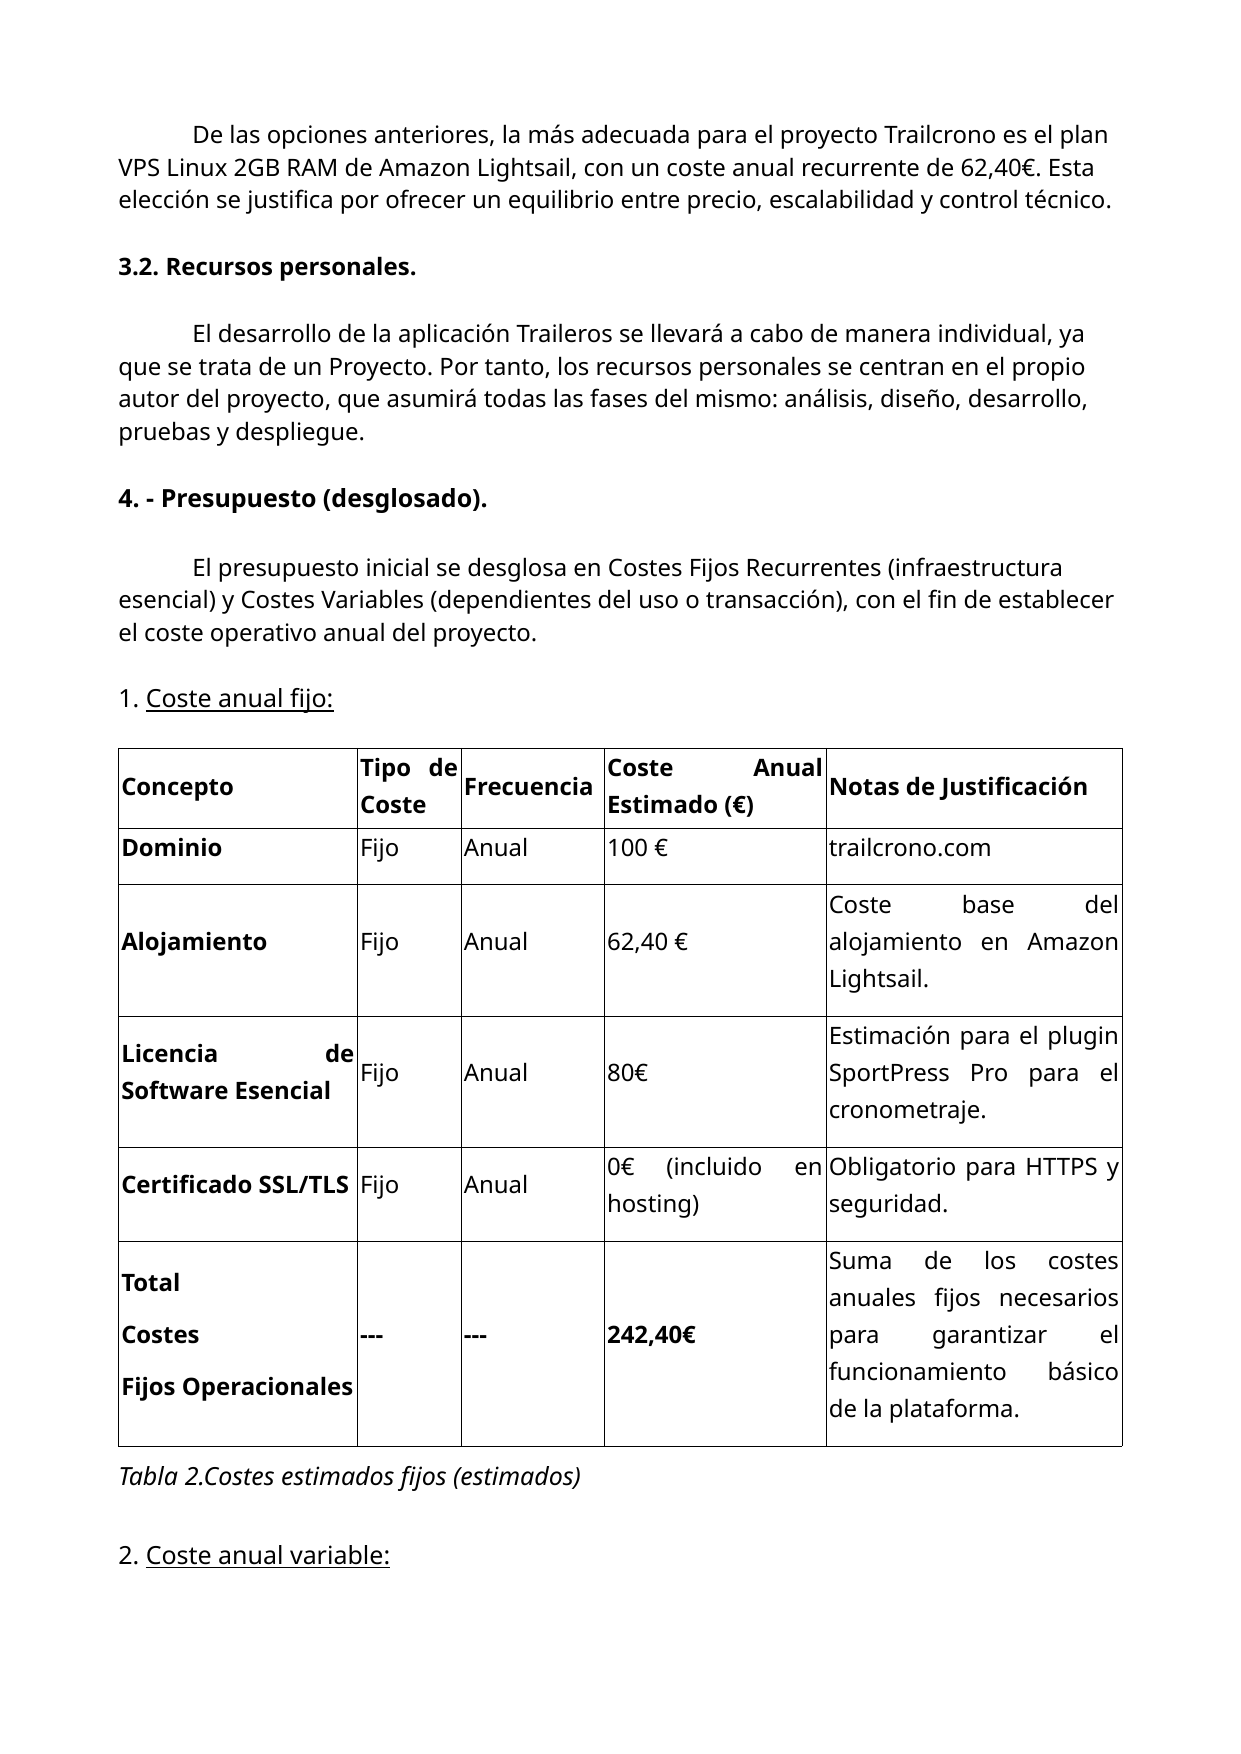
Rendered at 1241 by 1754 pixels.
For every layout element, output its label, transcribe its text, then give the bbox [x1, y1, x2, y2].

table_cell Suma de los costes anuales fijos necesarios para garantizar el funcionamiento básico de la plataforma. [827, 1242, 1122, 1446]
table_cell 242,40€ [605, 1242, 826, 1446]
table_cell Anual [462, 1017, 604, 1147]
table_cell Fijo [358, 1017, 461, 1147]
table_cell Fijo [358, 829, 461, 884]
table_cell --- [358, 1242, 461, 1446]
table_cell Obligatorio para HTTPS y seguridad. [827, 1148, 1122, 1241]
text Tabla 2.Costes estimados fijos (estimados) [118, 1459, 1122, 1493]
table_cell Total Costes Fijos Operacionales [119, 1242, 357, 1446]
table_cell Anual [462, 1148, 604, 1241]
table_cell Fijo [358, 1148, 461, 1241]
table_header Notas de Justificación [827, 749, 1122, 827]
table_cell Dominio [119, 829, 357, 884]
table_header Tipo de Coste [358, 749, 461, 827]
table_cell 0€ (incluido en hosting) [605, 1148, 826, 1241]
table_cell 62,40 € [605, 885, 826, 1016]
table_cell Alojamiento [119, 885, 357, 1016]
table_cell Anual [462, 885, 604, 1016]
table_cell Licencia de Software Esencial [119, 1017, 357, 1147]
table_cell Estimación para el plugin SportPress Pro para el cronometraje. [827, 1017, 1122, 1147]
text 4. - Presupuesto (desglosado). [118, 481, 1122, 515]
table_header Coste Anual Estimado (€) [605, 749, 826, 827]
table_cell 100 € [605, 829, 826, 884]
text El presupuesto inicial se desglosa en Costes Fijos Recurrentes (infraestructura esencial) y Costes Variables (dependientes del uso o transacción), con el fin de establecer el coste operativo anual del proyecto. [118, 549, 1122, 648]
text 2. Coste anual variable: [118, 1538, 1122, 1572]
text 3.2. Recursos personales. [118, 248, 1122, 283]
table_cell 80€ [605, 1017, 826, 1147]
table_cell trailcrono.com [827, 829, 1122, 884]
table_cell --- [462, 1242, 604, 1446]
text 1. Coste anual fijo: [118, 681, 1122, 715]
table_header Frecuencia [462, 749, 604, 827]
table_cell Fijo [358, 885, 461, 1016]
text El desarrollo de la aplicación Traileros se llevará a cabo de manera individual, ya que se trata de un Proyecto. Por tanto, los recursos personales se centran en el propio autor del proyecto, que asumirá todas las fases del mismo: análisis, diseño, desarrollo, pruebas y despliegue. [118, 317, 1122, 447]
table_header Concepto [119, 749, 357, 827]
table_cell Anual [462, 829, 604, 884]
text De las opciones anteriores, la más adecuada para el proyecto Trailcrono es el plan VPS Linux 2GB RAM de Amazon Lightsail, con un coste anual recurrente de 62,40€. Esta elección se justifica por ofrecer un equilibrio entre precio, escalabilidad y control técnico. [118, 118, 1122, 216]
table_cell Certificado SSL/TLS [119, 1148, 357, 1241]
table_cell Coste base del alojamiento en Amazon Lightsail. [827, 885, 1122, 1016]
